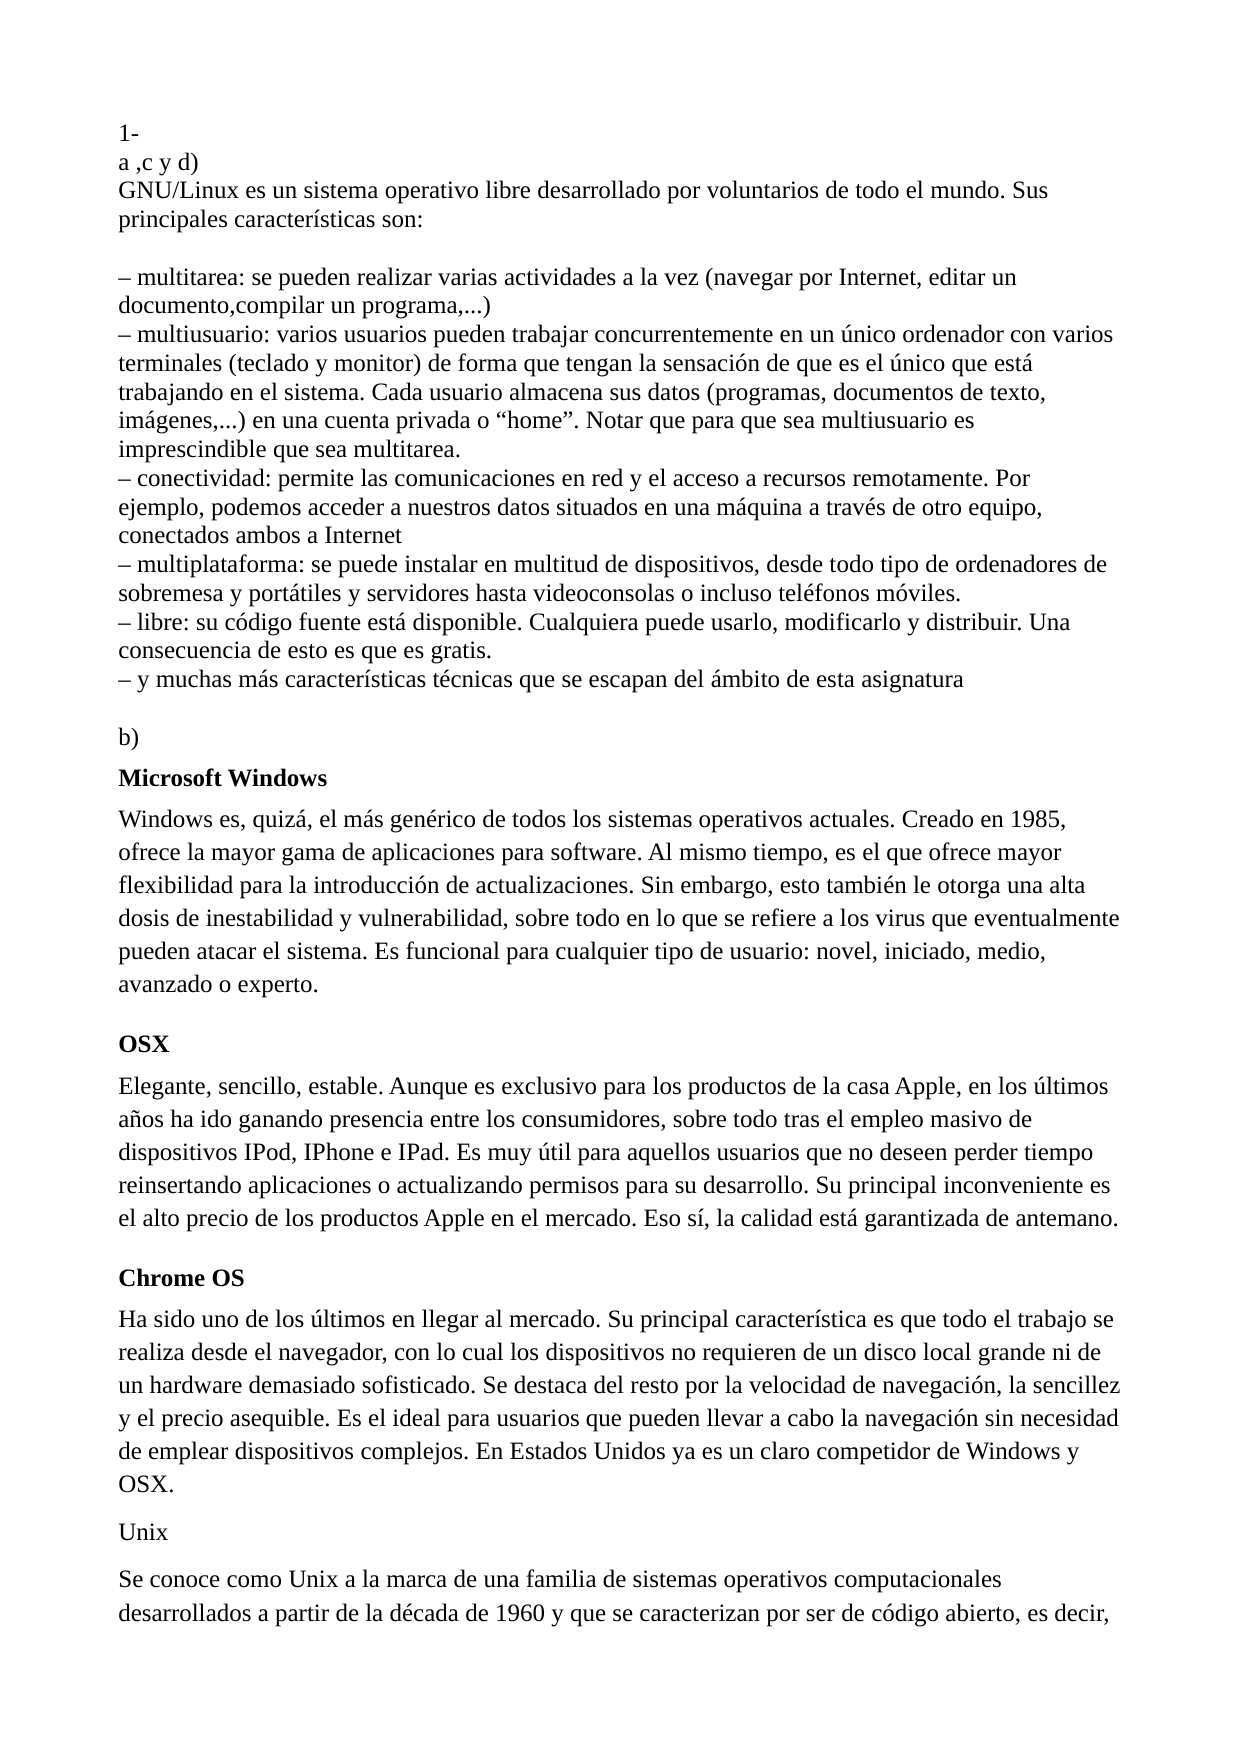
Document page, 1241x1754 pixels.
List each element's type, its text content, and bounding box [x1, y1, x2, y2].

text Ha sido uno de los últimos en llegar al mercado. Su principal característica es que todo el trabajo se realiza desde el navegador, con lo cual los dispositivos no requieren de un disco local grande ni de un hardware demasiado sofisticado. Se destaca del resto por la velocidad de navegación, la sencillez y el precio asequible. Es el ideal para usuarios que pueden llevar a cabo la navegación sin necesidad de emplear dispositivos complejos. En Estados Unidos ya es un claro competidor de Windows y OSX. [118, 1304, 1122, 1498]
text – y muchas más características técnicas que se escapan del ámbito de esta asignatura [118, 664, 1122, 693]
subtitle Microsoft Windows [118, 763, 1122, 792]
subtitle OSX [118, 1029, 1122, 1058]
text – multitarea: se pueden realizar varias actividades a la vez (navegar por Internet, editar un documento,compilar un programa,...) [118, 262, 1122, 319]
text – multiplataforma: se puede instalar en multitud de dispositivos, desde todo tipo de ordenadores de sobremesa y portátiles y servidores hasta videoconsolas o incluso teléfonos móviles. [118, 549, 1122, 607]
text Se conoce como Unix a la marca de una familia de sistemas operativos computacionales desarrollados a partir de la década de 1960 y que se caracterizan por ser de código abierto, es decir, [118, 1564, 1122, 1626]
text Unix [118, 1517, 1122, 1546]
text b) [118, 722, 1122, 751]
text Elegante, sencillo, estable. Aunque es exclusivo para los productos de la casa Apple, en los últimos años ha ido ganando presencia entre los consumidores, sobre todo tras el empleo masivo de dispositivos IPod, IPhone e IPad. Es muy útil para aquellos usuarios que no deseen perder tiempo reinsertando aplicaciones o actualizando permisos para su desarrollo. Su principal inconveniente es el alto precio de los productos Apple en el mercado. Eso sí, la calidad está garantizada de antemano. [118, 1071, 1122, 1232]
subtitle Chrome OS [118, 1263, 1122, 1292]
text Windows es, quizá, el más genérico de todos los sistemas operativos actuales. Creado en 1985, ofrece la mayor gama de aplicaciones para software. Al mismo tiempo, es el que ofrece mayor flexibilidad para la introducción de actualizaciones. Sin embargo, esto también le otorga una alta dosis de inestabilidad y vulnerabilidad, sobre todo en lo que se refiere a los virus que eventualmente pueden atacar el sistema. Es funcional para cualquier tipo de usuario: novel, iniciado, medio, avanzado o experto. [118, 804, 1122, 998]
text – conectividad: permite las comunicaciones en red y el acceso a recursos remotamente. Por ejemplo, podemos acceder a nuestros datos situados en una máquina a través de otro equipo, conectados ambos a Internet [118, 463, 1122, 549]
text – libre: su código fuente está disponible. Cualquiera puede usarlo, modificarlo y distribuir. Una consecuencia de esto es que es gratis. [118, 607, 1122, 664]
text 1- [118, 118, 1122, 147]
text a ,c y d) [118, 147, 1122, 176]
text GNU/Linux es un sistema operativo libre desarrollado por voluntarios de todo el mundo. Sus principales características son: [118, 176, 1122, 233]
text – multiusuario: varios usuarios pueden trabajar concurrentemente en un único ordenador con varios terminales (teclado y monitor) de forma que tengan la sensación de que es el único que está trabajando en el sistema. Cada usuario almacena sus datos (programas, documentos de texto, imágenes,...) en una cuenta privada o “home”. Notar que para que sea multiusuario es imprescindible que sea multitarea. [118, 319, 1122, 463]
